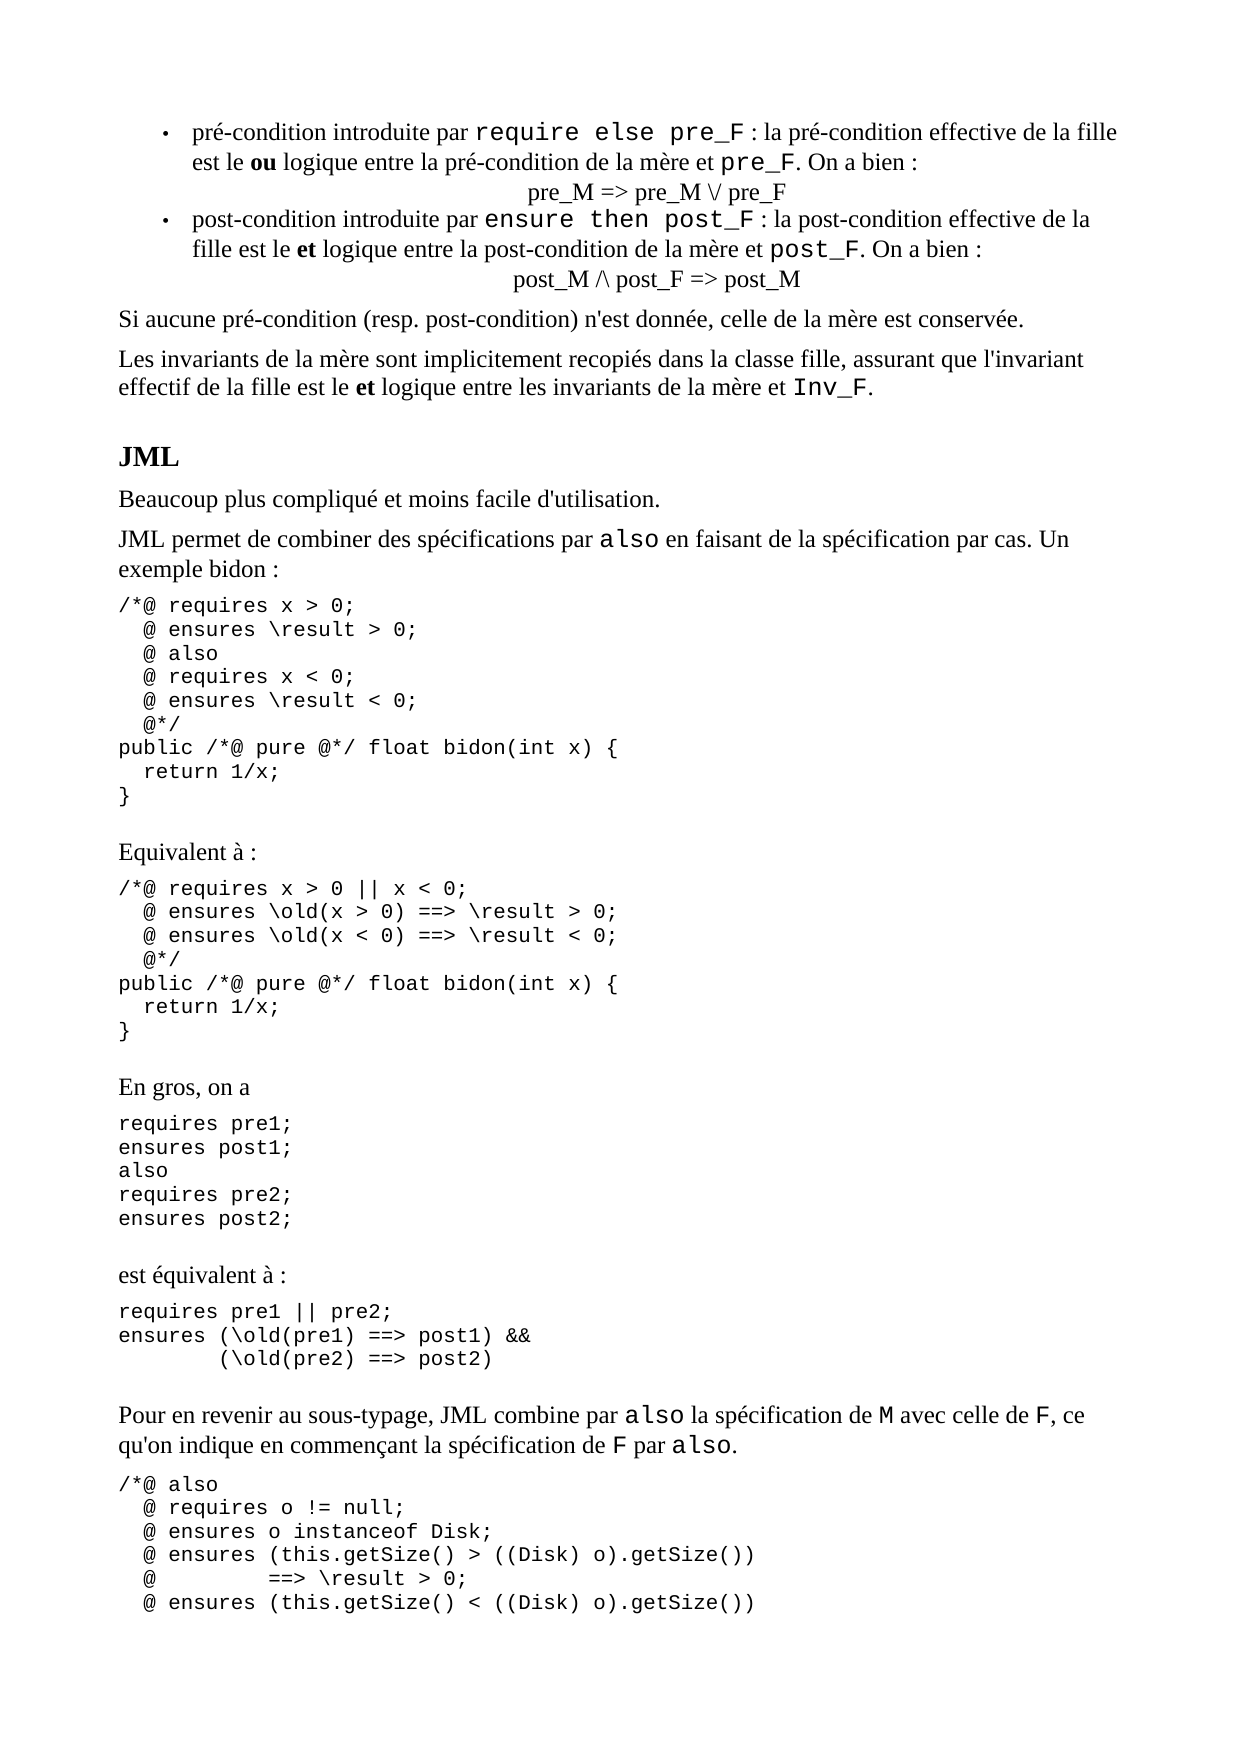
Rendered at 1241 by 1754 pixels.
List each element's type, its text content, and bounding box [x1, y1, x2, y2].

text requires pre1 || pre2; [118, 1301, 1122, 1325]
text @*/ [118, 949, 1122, 972]
text /*@ requires x > 0 || x < 0; [118, 878, 1122, 902]
text (\old(pre2) ==> post2) [118, 1348, 1122, 1372]
text Pour en revenir au sous-typage, JML combine par also la spécification de M avec celle de F, ce qu'on indique en commençant la spécification de F par also. [118, 1401, 1122, 1461]
subtitle JML [118, 440, 1122, 473]
text requires pre1; [118, 1113, 1122, 1137]
text En gros, on a [118, 1073, 1122, 1101]
text @ also [118, 643, 1122, 666]
text Les invariants de la mère sont implicitement recopiés dans la classe fille, assurant que l'invariant effectif de la fille est le et logique entre les invariants de la mère et Inv_F. [118, 345, 1122, 403]
text Si aucune pré-condition (resp. post-condition) n'est donnée, celle de la mère est conservée. [118, 305, 1122, 333]
text ensures post1; [118, 1137, 1122, 1160]
text Beaucoup plus compliqué et moins facile d'utilisation. [118, 485, 1122, 513]
text @ ==> \result > 0; [118, 1568, 1122, 1592]
text @ ensures o instanceof Disk; [118, 1521, 1122, 1544]
text est équivalent à : [118, 1261, 1122, 1288]
text ensures post2; [118, 1208, 1122, 1231]
list pré-condition introduite par require else pre_F : la pré-condition effective de la fille est le ou logique entre la pré-condition de la mère et pre_F. On a bien : [162, 118, 1122, 178]
text } [118, 1020, 1122, 1043]
text @ ensures \old(x < 0) ==> \result < 0; [118, 925, 1122, 949]
text @ requires o != null; [118, 1497, 1122, 1521]
list post-condition introduite par ensure then post_F : la post-condition effective de la fille est le et logique entre la post-condition de la mère et post_F. On a bien : [162, 205, 1122, 265]
text JML permet de combiner des spécifications par also en faisant de la spécification par cas. Un exemple bidon : [118, 525, 1122, 583]
text @ ensures \result < 0; [118, 690, 1122, 714]
text public /*@ pure @*/ float bidon(int x) { [118, 972, 1122, 996]
list pre_M => pre_M \/ pre_F [162, 178, 1122, 205]
text /*@ also [118, 1473, 1122, 1497]
text also [118, 1160, 1122, 1184]
text Equivalent à : [118, 838, 1122, 865]
text @ ensures (this.getSize() > ((Disk) o).getSize()) [118, 1544, 1122, 1568]
text } [118, 784, 1122, 808]
text @ ensures \result > 0; [118, 619, 1122, 643]
list post_M /\ post_F => post_M [162, 265, 1122, 293]
text ensures (\old(pre1) ==> post1) && [118, 1325, 1122, 1348]
text public /*@ pure @*/ float bidon(int x) { [118, 737, 1122, 761]
text return 1/x; [118, 996, 1122, 1020]
text /*@ requires x > 0; [118, 595, 1122, 619]
text return 1/x; [118, 761, 1122, 784]
text @ requires x < 0; [118, 666, 1122, 690]
text @*/ [118, 714, 1122, 737]
text @ ensures \old(x > 0) ==> \result > 0; [118, 902, 1122, 925]
text @ ensures (this.getSize() < ((Disk) o).getSize()) [118, 1592, 1122, 1615]
text requires pre2; [118, 1184, 1122, 1208]
